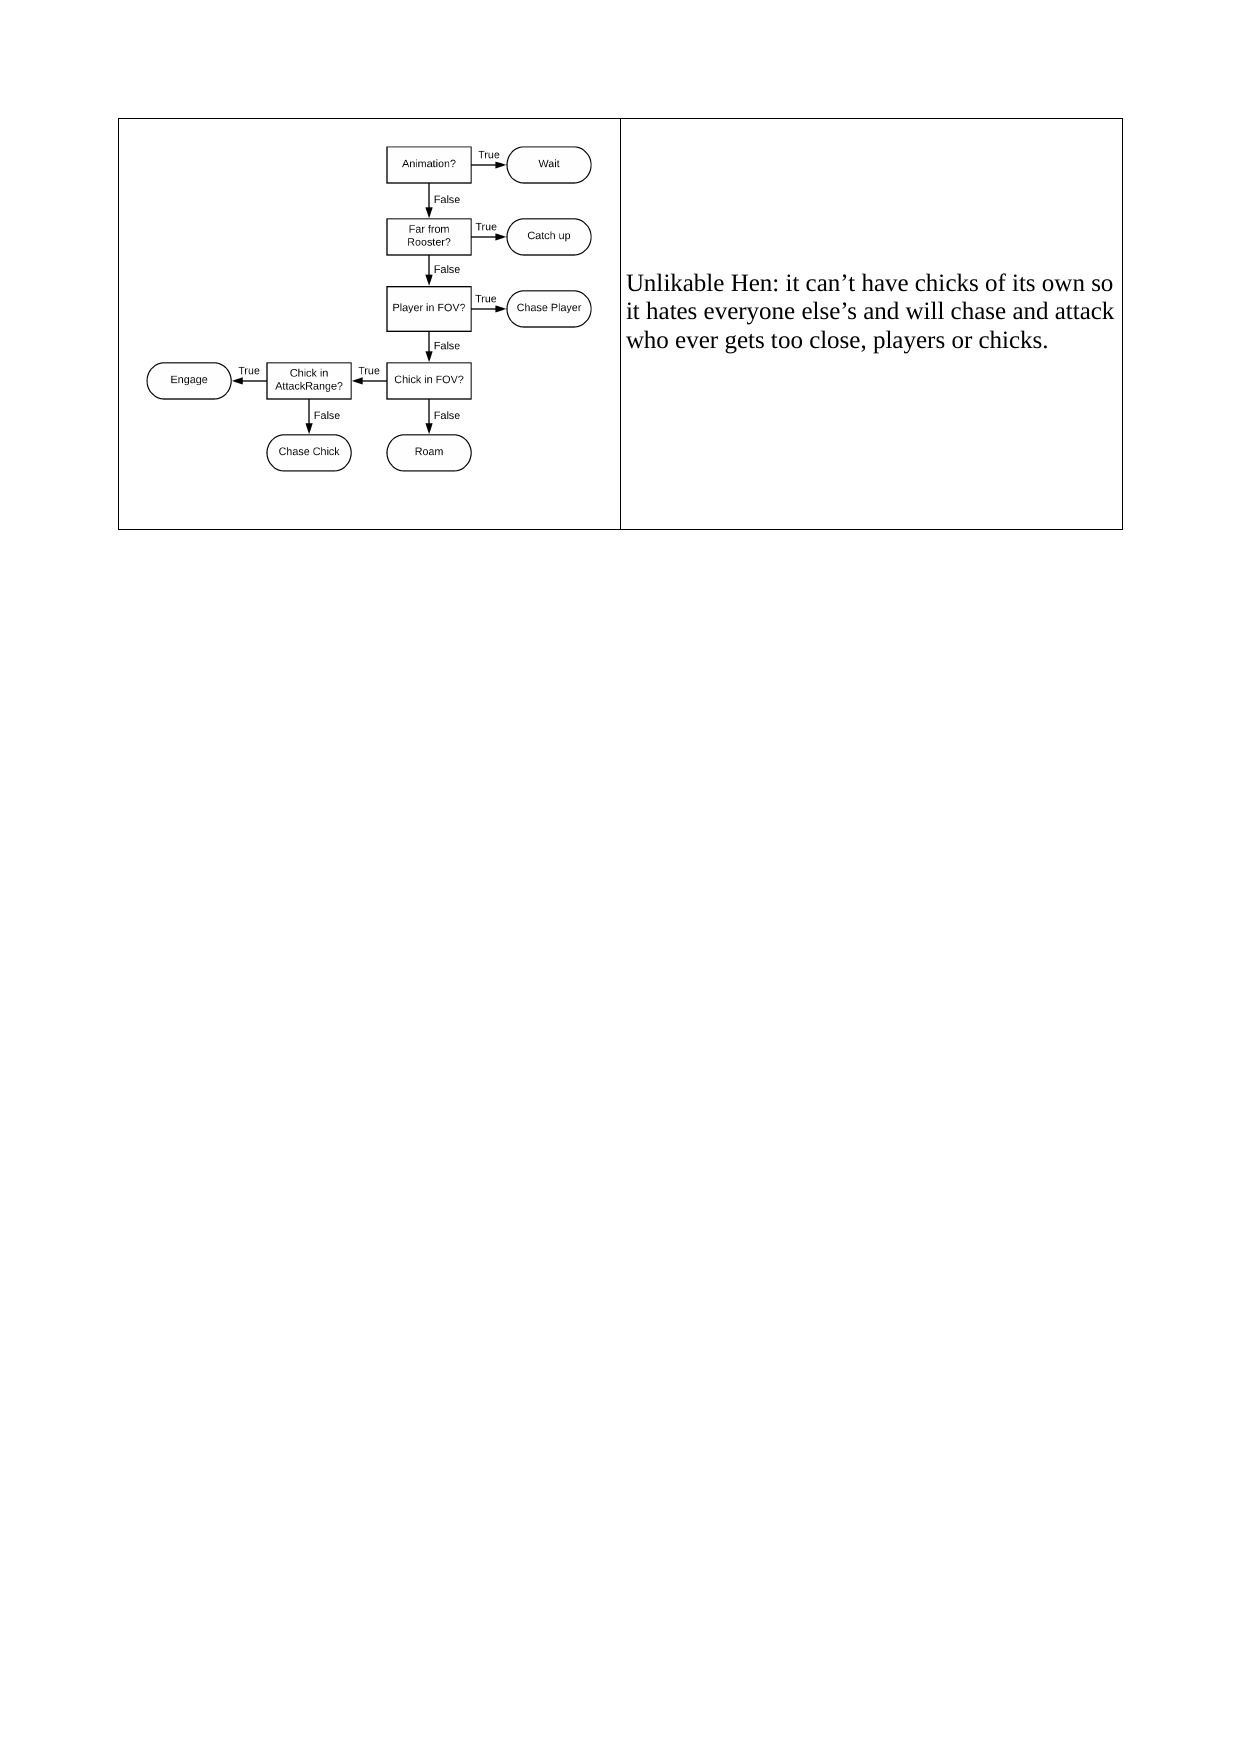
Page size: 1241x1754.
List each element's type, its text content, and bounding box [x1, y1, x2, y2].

table_cell [119, 119, 620, 529]
table_cell Unlikable Hen: it can’t have chicks of its own so it hates everyone else’s and will chase and attack who ever gets too close, players or chicks. [621, 119, 1122, 529]
picture [123, 123, 615, 495]
